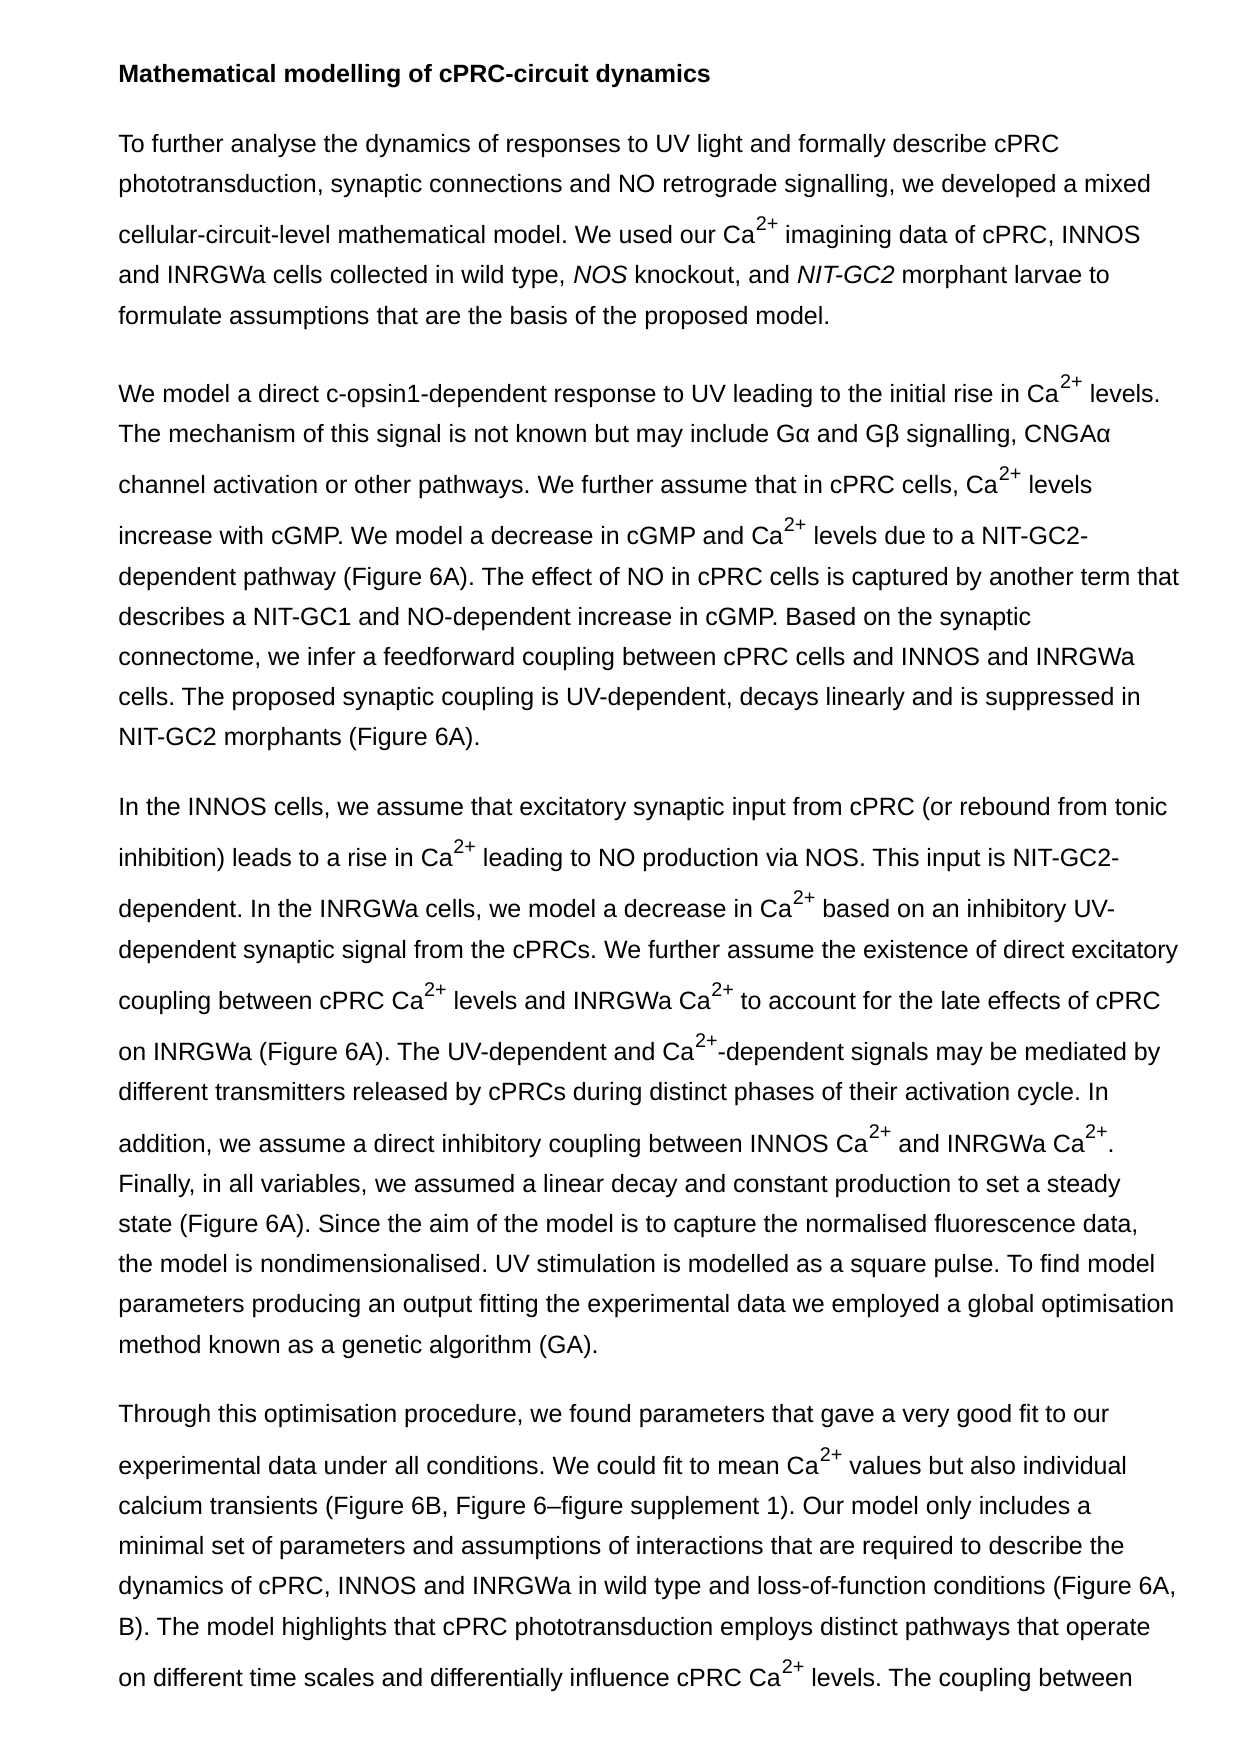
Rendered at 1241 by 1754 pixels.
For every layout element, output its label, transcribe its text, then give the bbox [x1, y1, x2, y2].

text In the INNOS cells, we assume that excitatory synaptic input from cPRC (or rebound from tonic inhibition) leads to a rise in Ca2+ leading to NO production via NOS. This input is NIT-GC2-dependent. In the INRGWa cells, we model a decrease in Ca2+ based on an inhibitory UV-dependent synaptic signal from the cPRCs. We further assume the existence of direct excitatory coupling between cPRC Ca2+ levels and INRGWa Ca2+ to account for the late effects of cPRC on INRGWa (Figure 6A). The UV-dependent and Ca2+-dependent signals may be mediated by different transmitters released by cPRCs during distinct phases of their activation cycle. In addition, we assume a direct inhibitory coupling between INNOS Ca2+ and INRGWa Ca2+. Finally, in all variables, we assumed a linear decay and constant production to set a steady state (Figure 6A). Since the aim of the model is to capture the normalised fluorescence data, the model is nondimensionalised. UV stimulation is modelled as a square pulse. To find model parameters producing an output fitting the experimental data we employed a global optimisation method known as a genetic algorithm (GA). [118, 792, 1181, 1358]
text We model a direct c-opsin1-dependent response to UV leading to the initial rise in Ca2+ levels. The mechanism of this signal is not known but may include Gα and Gβ signalling, CNGAα channel activation or other pathways. We further assume that in cPRC cells, Ca2+ levels increase with cGMP. We model a decrease in cGMP and Ca2+ levels due to a NIT-GC2-dependent pathway (Figure 6A). The effect of NO in cPRC cells is captured by another term that describes a NIT-GC1 and NO-dependent increase in cGMP. Based on the synaptic connectome, we infer a feedforward coupling between cPRC cells and INNOS and INRGWa cells. The proposed synaptic coupling is UV-dependent, decays linearly and is suppressed in NIT-GC2 morphants (Figure 6A). [118, 370, 1181, 751]
text Mathematical modelling of cPRC-circuit dynamics [118, 59, 1181, 88]
text To further analyse the dynamics of responses to UV light and formally describe cPRC phototransduction, synaptic connections and NO retrograde signalling, we developed a mixed cellular-circuit-level mathematical model. We used our Ca2+ imagining data of cPRC, INNOS and INRGWa cells collected in wild type, NOS knockout, and NIT-GC2 morphant larvae to formulate assumptions that are the basis of the proposed model. [118, 129, 1181, 329]
text Through this optimisation procedure, we found parameters that gave a very good fit to our experimental data under all conditions. We could fit to mean Ca2+ values but also individual calcium transients (Figure 6B, Figure 6–figure supplement 1). Our model only includes a minimal set of parameters and assumptions of interactions that are required to describe the dynamics of cPRC, INNOS and INRGWa in wild type and loss-of-function conditions (Figure 6A, B). The model highlights that cPRC phototransduction employs distinct pathways that operate on different time scales and differentially influence cPRC Ca2+ levels. The coupling between [118, 1399, 1181, 1691]
